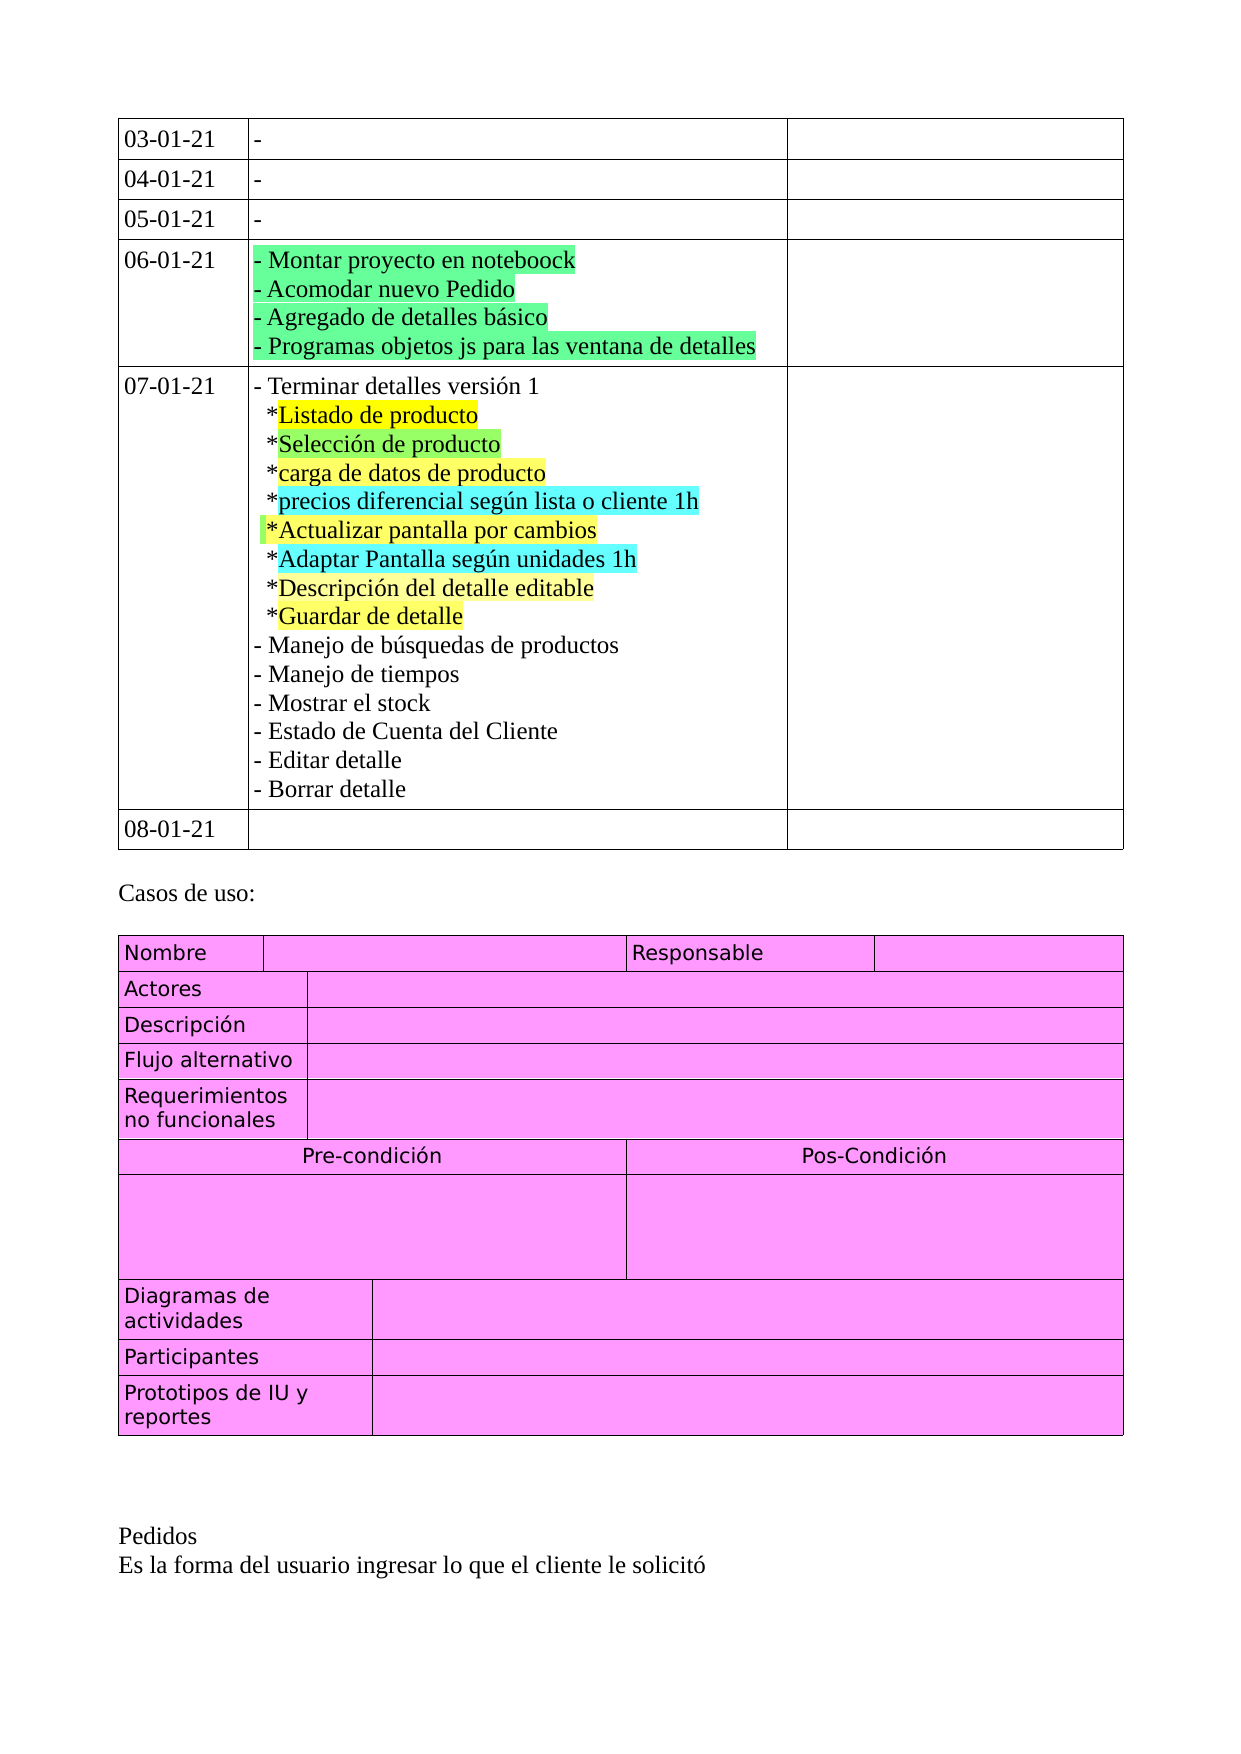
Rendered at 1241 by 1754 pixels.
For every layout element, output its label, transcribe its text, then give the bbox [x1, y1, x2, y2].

table_cell - [249, 160, 787, 199]
table_cell [627, 1175, 1123, 1279]
text Es la forma del usuario ingresar lo que el cliente le solicitó [118, 1550, 1122, 1579]
table_header 03-01-21 [119, 119, 248, 158]
table_cell [373, 1340, 1123, 1375]
table_cell 08-01-21 [119, 810, 248, 849]
table_cell [308, 972, 1123, 1007]
table_header [264, 936, 626, 971]
table_header - [249, 119, 787, 158]
table_cell [308, 1044, 1123, 1078]
table_cell 05-01-21 [119, 200, 248, 239]
table_cell Participantes [119, 1340, 372, 1375]
table_cell Diagramas de actividades [119, 1280, 372, 1339]
table_cell Requerimientos no funcionales [119, 1080, 307, 1138]
table_cell [373, 1376, 1123, 1435]
table_cell Prototipos de IU y reportes [119, 1376, 372, 1435]
table_cell [119, 1175, 626, 1279]
table_cell 06-01-21 [119, 240, 248, 366]
text Pedidos [118, 1521, 1122, 1550]
table_header Nombre [119, 936, 263, 971]
table_cell [788, 367, 1123, 808]
table_cell - Montar proyecto en noteboock - Acomodar nuevo Pedido - Agregado de detalles básico - Programas objetos js para las ventana de detalles [249, 240, 787, 366]
table_header Responsable [627, 936, 874, 971]
text Casos de uso: [118, 878, 1122, 906]
table_cell [308, 1080, 1123, 1138]
table_cell - [249, 200, 787, 239]
table_cell 04-01-21 [119, 160, 248, 199]
table_cell [308, 1008, 1123, 1043]
table_cell Pos-Condición [627, 1140, 1123, 1174]
table_cell [249, 810, 787, 849]
table_cell Flujo alternativo [119, 1044, 307, 1078]
table_cell Actores [119, 972, 307, 1007]
table_cell [788, 810, 1123, 849]
table_header [788, 119, 1123, 158]
table_cell Descripción [119, 1008, 307, 1043]
table_cell [788, 160, 1123, 199]
table_cell - Terminar detalles versión 1 *Listado de producto *Selección de producto *carga de datos de producto *precios diferencial según lista o cliente 1h *Actualizar pantalla por cambios *Adaptar Pantalla según unidades 1h *Descripción del detalle editable *Guardar de detalle - Manejo de búsquedas de productos - Manejo de tiempos - Mostrar el stock - Estado de Cuenta del Cliente - Editar detalle - Borrar detalle [249, 367, 787, 808]
table_cell 07-01-21 [119, 367, 248, 808]
table_cell [788, 240, 1123, 366]
table_header [875, 936, 1123, 971]
table_cell Pre-condición [119, 1140, 626, 1174]
table_cell [373, 1280, 1123, 1339]
table_cell [788, 200, 1123, 239]
